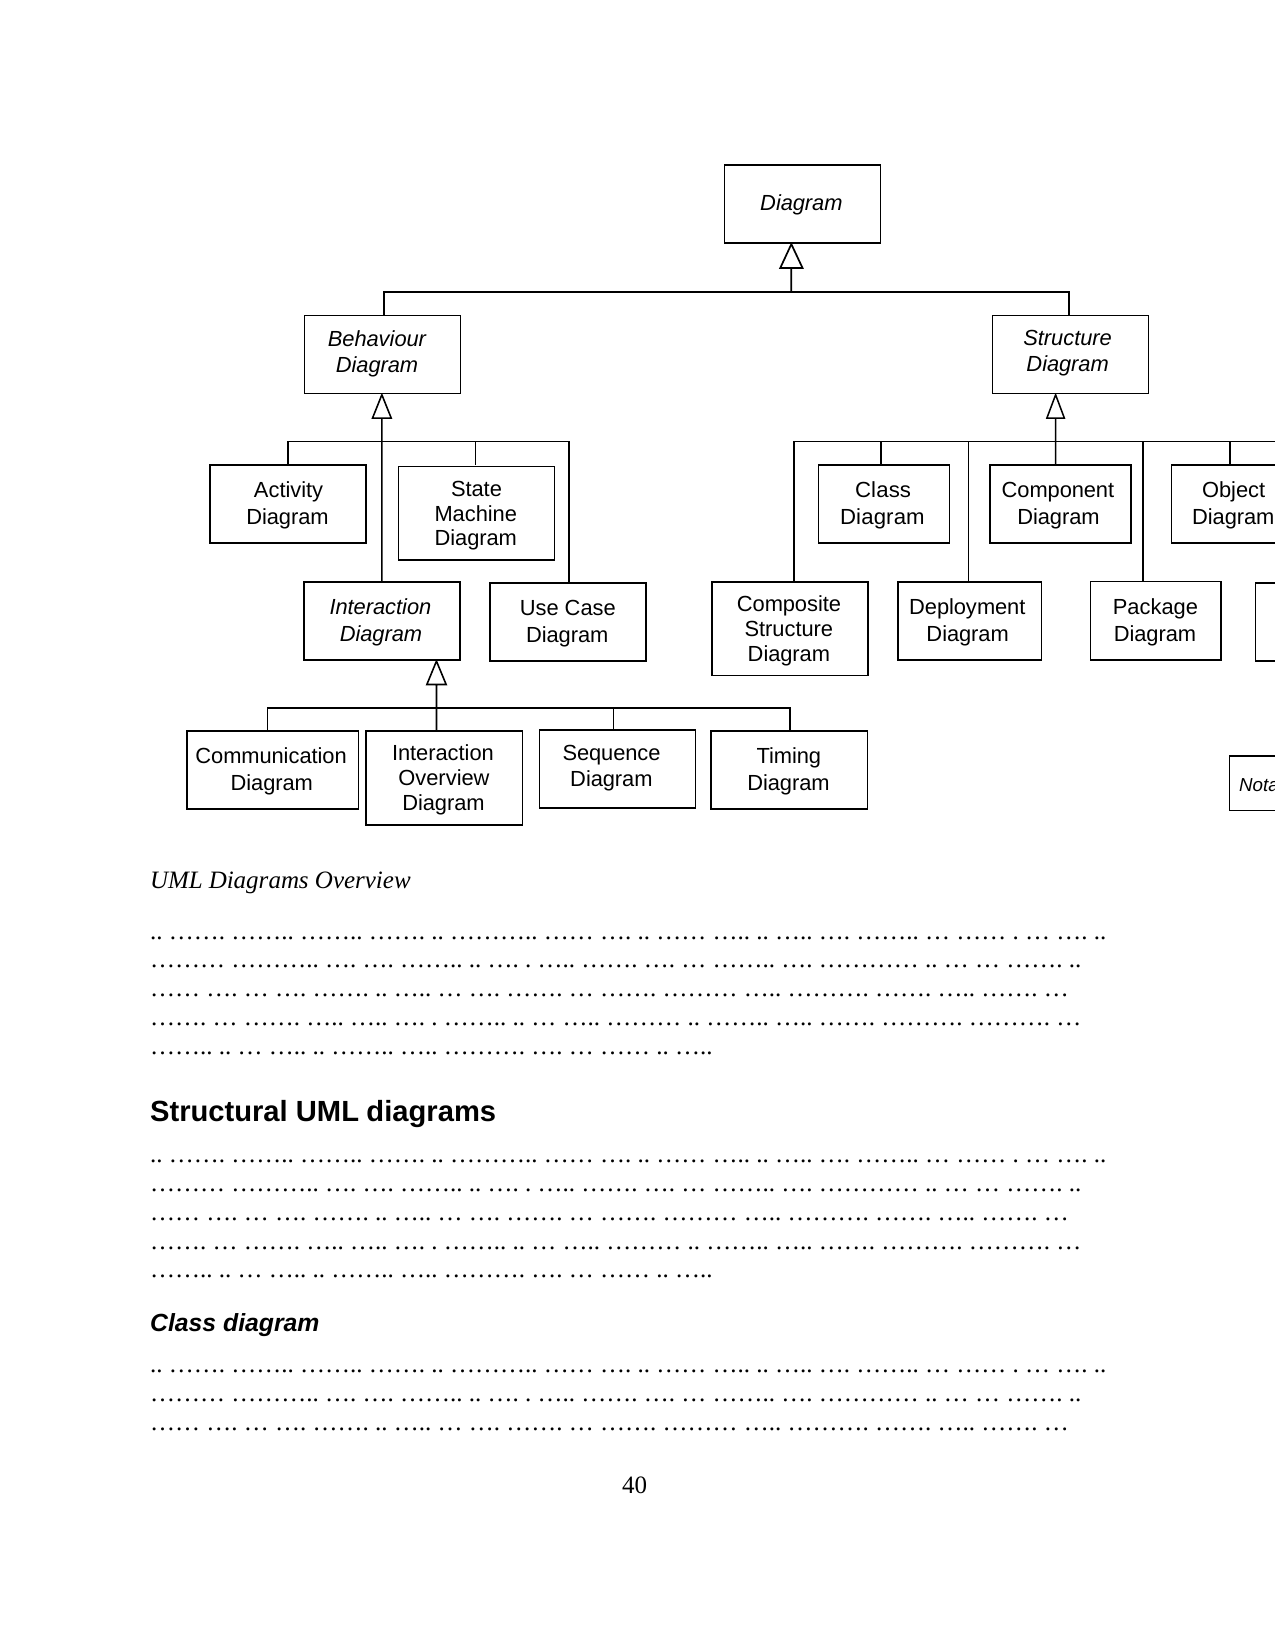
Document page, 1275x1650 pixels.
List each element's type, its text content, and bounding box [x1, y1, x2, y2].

text .. ……. …….. …….. ……. .. ……….. …… …. .. …… ….. .. ….. …. …….. … …… . … …. .. ……… ……….. …. …. …….. .. …. . ….. ……. …. … …….. …. ………… .. … … ……. .. …… …. … …. ……. .. ….. … …. ……. … ……. ……… ….. ………. ……. ….. ……. … ……. … ……. ….. ….. …. . …….. .. … ….. ……… .. …….. ….. ……. ………. ………. … …….. .. … ….. .. …….. ….. ………. …. … …… .. ….. [150, 1139, 1125, 1283]
subtitle Class diagram [150, 1308, 1125, 1337]
text .. ……. …….. …….. ……. .. ……….. …… …. .. …… ….. .. ….. …. …….. … …… . … …. .. ……… ……….. …. …. …….. .. …. . ….. ……. …. … …….. …. ………… .. … … ……. .. …… …. … …. ……. .. ….. … …. ……. … ……. ……… ….. ………. ……. ….. ……. … [150, 1349, 1125, 1436]
text .. ……. …….. …….. ……. .. ……….. …… …. .. …… ….. .. ….. …. …….. … …… . … …. .. ……… ……….. …. …. …….. .. …. . ….. ……. …. … …….. …. ………… .. … … ……. .. …… …. … …. ……. .. ….. … …. ……. … ……. ……… ….. ………. ……. ….. ……. … ……. … ……. ….. ….. …. . …….. .. … ….. ……… .. …….. ….. ……. ………. ………. … …….. .. … ….. .. …….. ….. ………. …. … …… .. ….. [150, 916, 1125, 1059]
text UML Diagrams Overview [150, 866, 1125, 894]
subtitle Structural UML diagrams [150, 1093, 1125, 1127]
